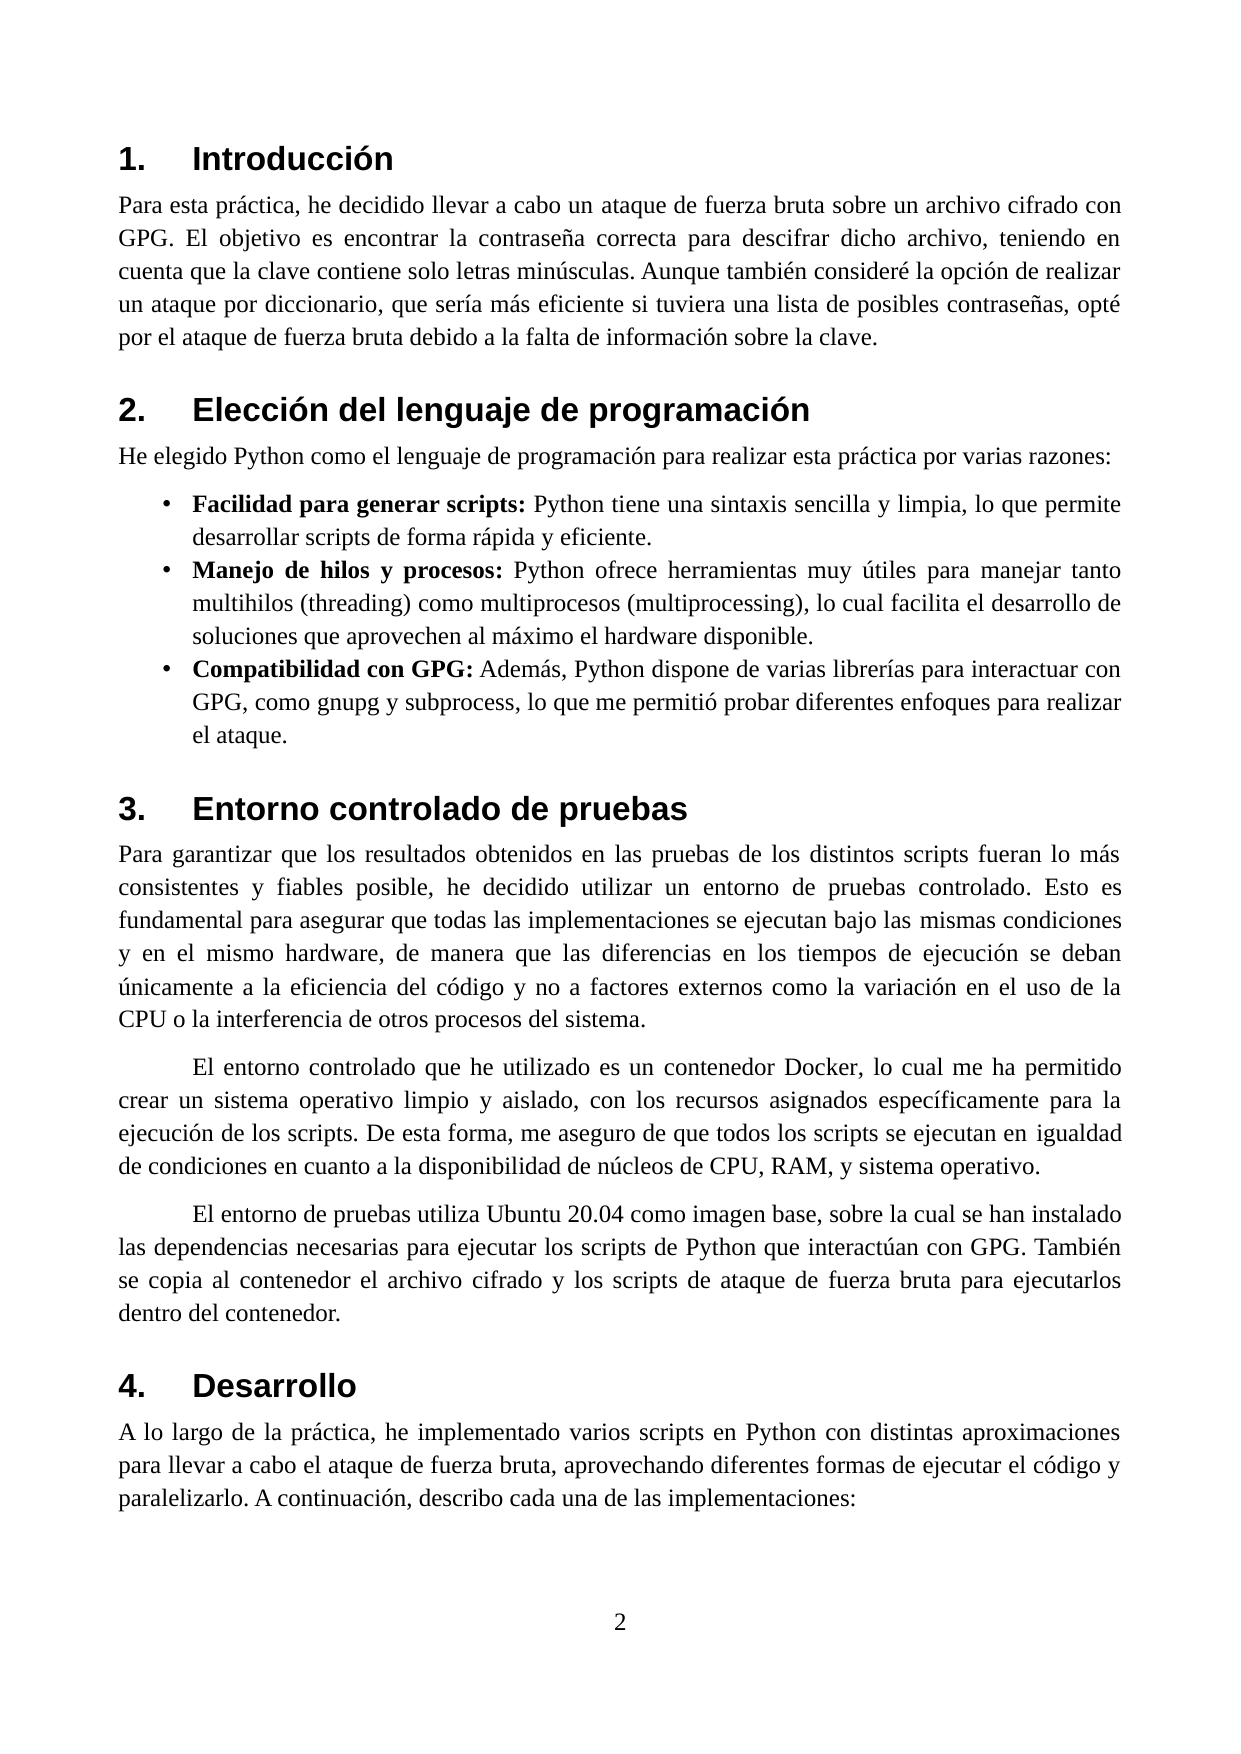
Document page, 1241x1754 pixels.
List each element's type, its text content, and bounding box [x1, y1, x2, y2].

list Facilidad para generar scripts: Python tiene una sintaxis sencilla y limpia, lo que permite desarrollar scripts de forma rápida y eficiente. [162, 489, 1122, 551]
subtitle Elección del lenguaje de programación [118, 390, 1122, 429]
subtitle Desarrollo [118, 1366, 1122, 1405]
text He elegido Python como el lenguaje de programación para realizar esta práctica por varias razones: [118, 441, 1122, 470]
text El entorno controlado que he utilizado es un contenedor Docker, lo cual me ha permitido crear un sistema operativo limpio y aislado, con los recursos asignados específicamente para la ejecución de los scripts. De esta forma, me aseguro de que todos los scripts se ejecutan en igualdad de condiciones en cuanto a la disponibilidad de núcleos de CPU, RAM, y sistema operativo. [118, 1052, 1122, 1180]
list Manejo de hilos y procesos: Python ofrece herramientas muy útiles para manejar tanto multihilos (threading) como multiprocesos (multiprocessing), lo cual facilita el desarrollo de soluciones que aprovechen al máximo el hardware disponible. [162, 555, 1122, 650]
text El entorno de pruebas utiliza Ubuntu 20.04 como imagen base, sobre la cual se han instalado las dependencias necesarias para ejecutar los scripts de Python que interactúan con GPG. También se copia al contenedor el archivo cifrado y los scripts de ataque de fuerza bruta para ejecutarlos dentro del contenedor. [118, 1199, 1122, 1327]
text A lo largo de la práctica, he implementado varios scripts en Python con distintas aproximaciones para llevar a cabo el ataque de fuerza bruta, aprovechando diferentes formas de ejecutar el código y paralelizarlo. A continuación, describo cada una de las implementaciones: [118, 1417, 1122, 1512]
text Para esta práctica, he decidido llevar a cabo un ataque de fuerza bruta sobre un archivo cifrado con GPG. El objetivo es encontrar la contraseña correcta para descifrar dicho archivo, teniendo en cuenta que la clave contiene solo letras minúsculas. Aunque también consideré la opción de realizar un ataque por diccionario, que sería más eficiente si tuviera una lista de posibles contraseñas, opté por el ataque de fuerza bruta debido a la falta de información sobre la clave. [118, 190, 1122, 351]
subtitle Entorno controlado de pruebas [118, 788, 1122, 827]
subtitle Introducción [118, 139, 1122, 177]
list Compatibilidad con GPG: Además, Python dispone de varias librerías para interactuar con GPG, como gnupg y subprocess, lo que me permitió probar diferentes enfoques para realizar el ataque. [162, 654, 1122, 749]
text Para garantizar que los resultados obtenidos en las pruebas de los distintos scripts fueran lo más consistentes y fiables posible, he decidido utilizar un entorno de pruebas controlado. Esto es fundamental para asegurar que todas las implementaciones se ejecutan bajo las mismas condiciones y en el mismo hardware, de manera que las diferencias en los tiempos de ejecución se deban únicamente a la eficiencia del código y no a factores externos como la variación en el uso de la CPU o la interferencia de otros procesos del sistema. [118, 839, 1122, 1033]
